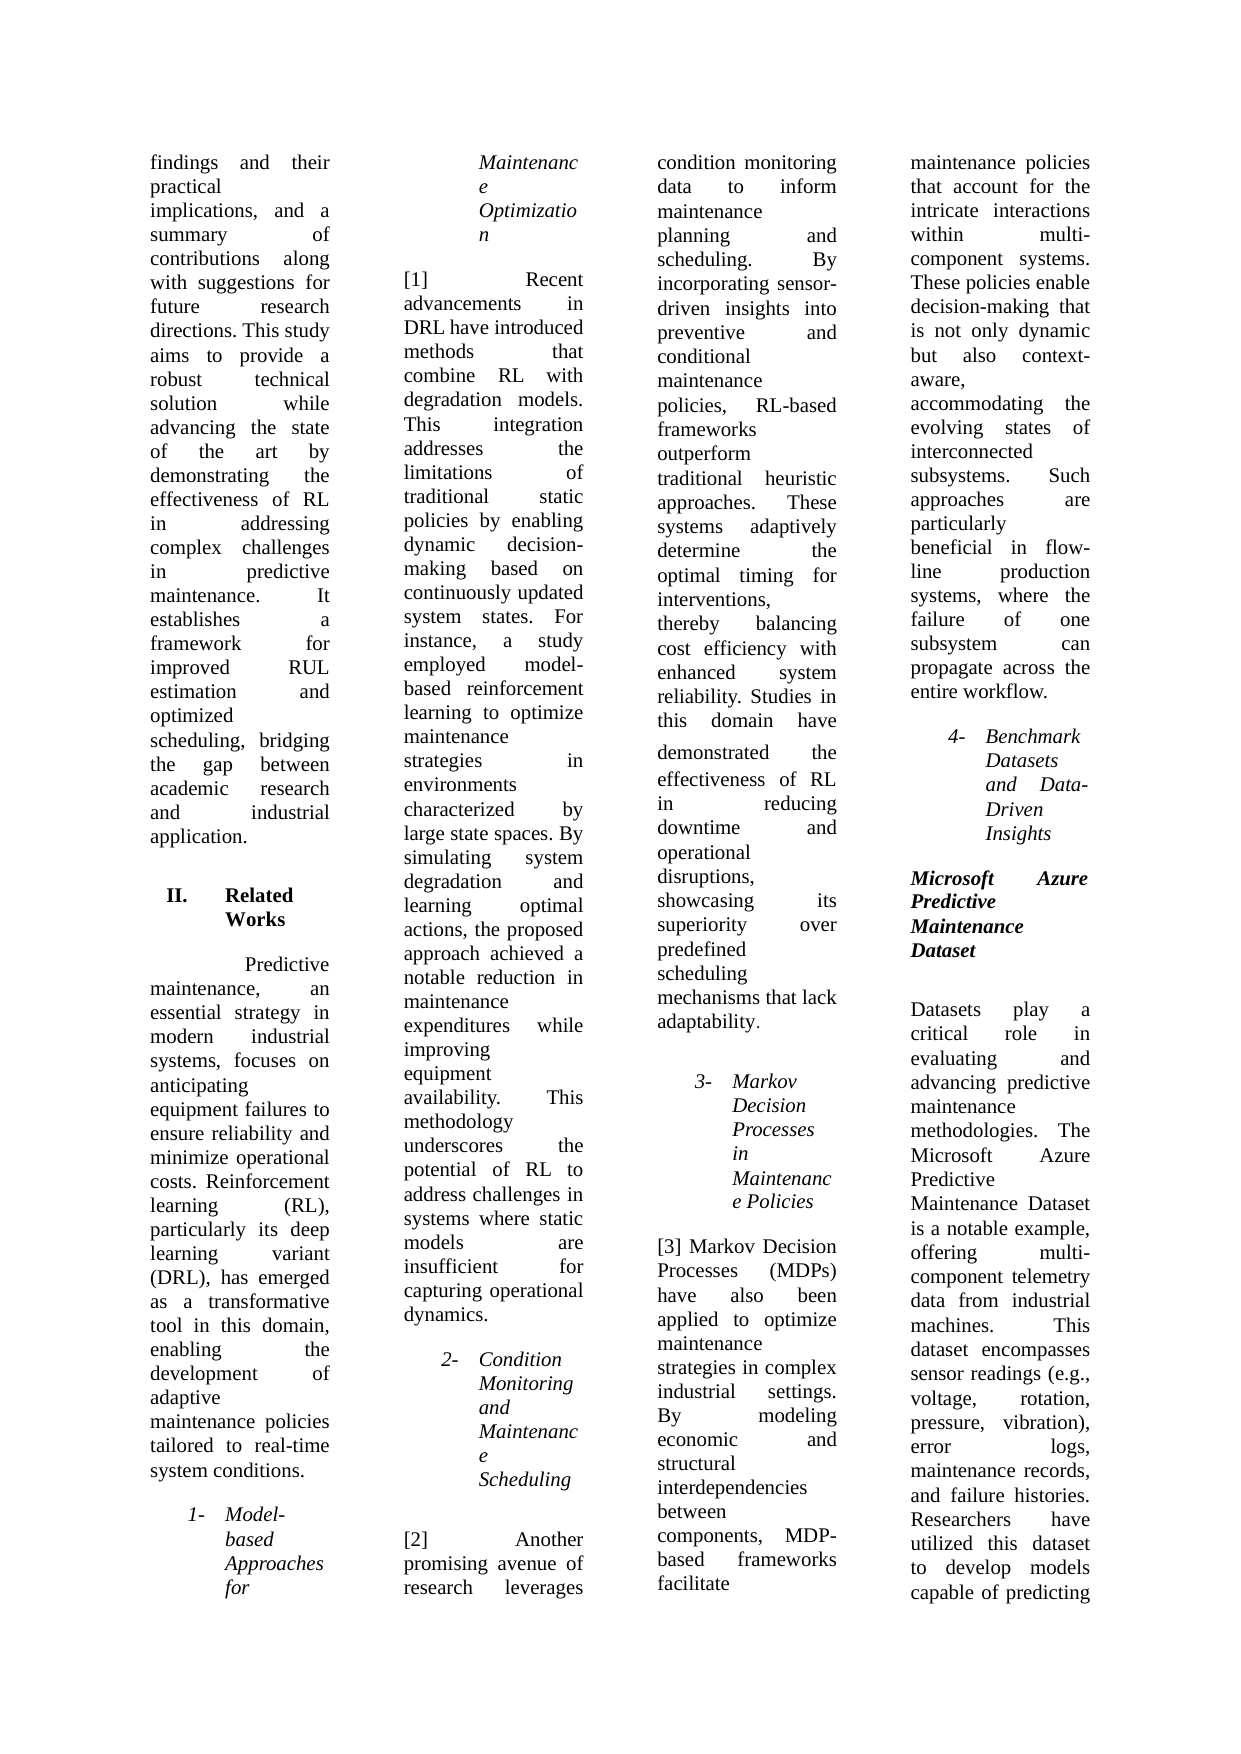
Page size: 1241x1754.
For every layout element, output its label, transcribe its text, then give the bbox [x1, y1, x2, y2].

text Predictive maintenance, an essential strategy in modern industrial systems, focuses on anticipating equipment failures to ensure reliability and minimize operational costs. Reinforcement learning (RL), particularly its deep learning variant (DRL), has emerged as a transformative tool in this domain, enabling the development of adaptive maintenance policies tailored to real-time system conditions. [150, 952, 330, 1482]
list Benchmark Datasets and Data-Driven Insights [948, 724, 1090, 844]
list Markov Decision Processes in Maintenance Policies [694, 1069, 837, 1213]
text condition monitoring data to inform maintenance planning and scheduling. By incorporating sensor-driven insights into preventive and conditional maintenance policies, RL-based frameworks outperform traditional heuristic approaches. These systems adaptively determine the optimal timing for interventions, thereby balancing cost efficiency with enhanced system reliability. Studies in this domain have demonstrated the effectiveness of RL in reducing downtime and operational disruptions, showcasing its superiority over predefined scheduling mechanisms that lack adaptability. [657, 150, 837, 1033]
list Related Works [187, 883, 330, 931]
text [1] Recent advancements in DRL have introduced methods that combine RL with degradation models. This integration addresses the limitations of traditional static policies by enabling dynamic decision-making based on continuously updated system states. For instance, a study employed model-based reinforcement learning to optimize maintenance strategies in environments characterized by large state spaces. By simulating system degradation and learning optimal actions, the proposed approach achieved a notable reduction in maintenance expenditures while improving equipment availability. This methodology underscores the potential of RL to address challenges in systems where static models are insufficient for capturing operational dynamics. [403, 267, 583, 1326]
list Condition Monitoring and Maintenance Scheduling [441, 1347, 583, 1491]
text findings and their practical implications, and a summary of contributions along with suggestions for future research directions. This study aims to provide a robust technical solution while advancing the state of the art by demonstrating the effectiveness of RL in addressing complex challenges in predictive maintenance. It establishes a framework for improved RUL estimation and optimized scheduling, bridging the gap between academic research and industrial application. [150, 150, 330, 848]
list Model-based Approaches for [187, 1502, 330, 1599]
text Datasets play a critical role in evaluating and advancing predictive maintenance methodologies. The Microsoft Azure Predictive Maintenance Dataset is a notable example, offering multi-component telemetry data from industrial machines. This dataset encompasses sensor readings (e.g., voltage, rotation, pressure, vibration), error logs, maintenance records, and failure histories. Researchers have utilized this dataset to develop models capable of predicting [910, 997, 1090, 1604]
list Maintenance Optimization [441, 150, 583, 246]
text [2] Another promising avenue of research leverages [403, 1526, 583, 1599]
text Microsoft Azure Predictive Maintenance Dataset [910, 865, 1090, 962]
text [3] Markov Decision Processes (MDPs) have also been applied to optimize maintenance strategies in complex industrial settings. By modeling economic and structural interdependencies between components, MDP-based frameworks facilitate [657, 1234, 837, 1595]
text maintenance policies that account for the intricate interactions within multi-component systems. These policies enable decision-making that is not only dynamic but also context-aware, accommodating the evolving states of interconnected subsystems. Such approaches are particularly beneficial in flow-line production systems, where the failure of one subsystem can propagate across the entire workflow. [910, 150, 1090, 703]
